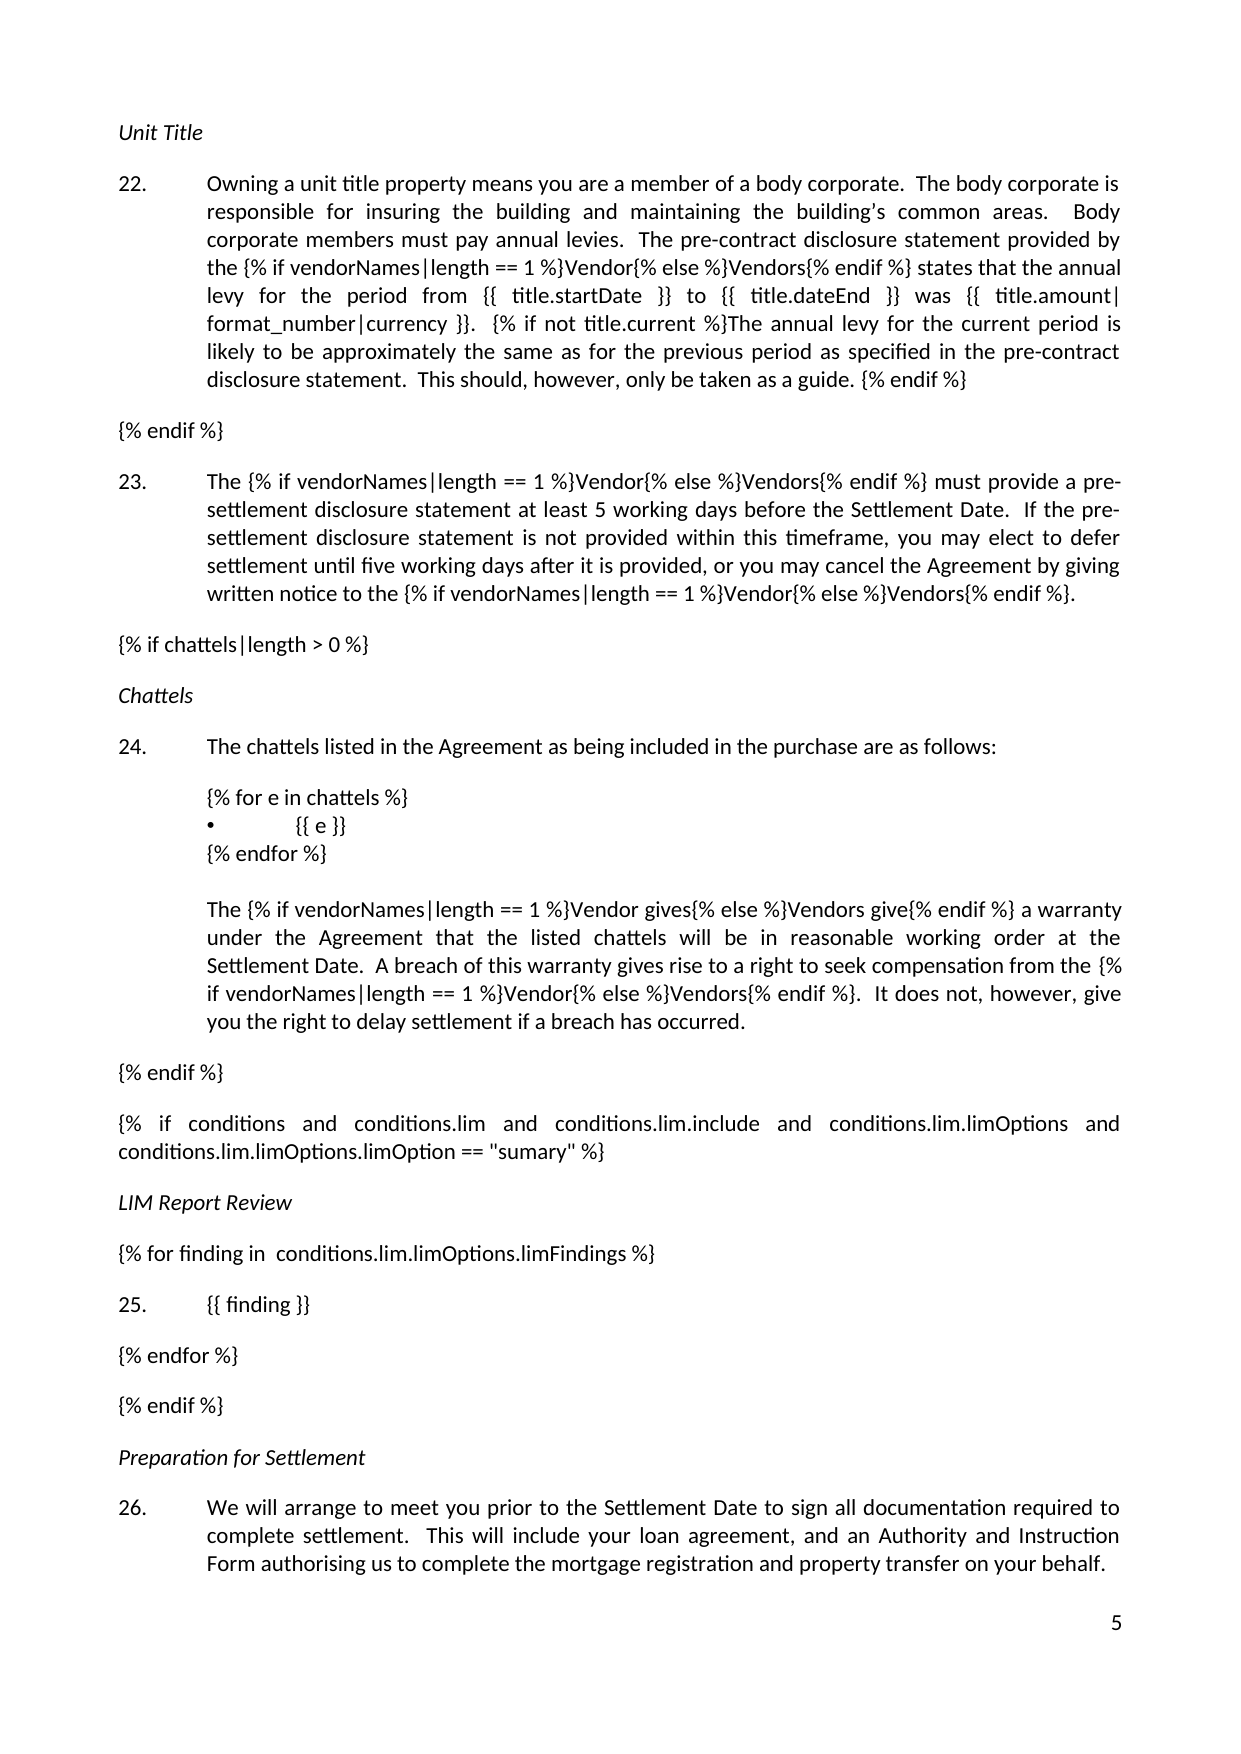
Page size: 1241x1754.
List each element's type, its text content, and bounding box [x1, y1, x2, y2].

list {% for e in chattels %} [207, 783, 1122, 811]
text {% if chattels|length > 0 %} [118, 630, 1122, 658]
list We will arrange to meet you prior to the Settlement Date to sign all documentation required to complete settlement. This will include your loan agreement, and an Authority and Instruction Form authorising us to complete the mortgage registration and property transfer on your behalf. [118, 1493, 1122, 1578]
list {{ finding }} [118, 1290, 1122, 1318]
subtitle Unit Title [118, 118, 1122, 146]
text {% endfor %} [118, 1341, 1122, 1369]
list The {% if vendorNames|length == 1 %}Vendor gives{% else %}Vendors give{% endif %} a warranty under the Agreement that the listed chattels will be in reasonable working order at the Settlement Date. A breach of this warranty gives rise to a right to seek compensation from the {% if vendorNames|length == 1 %}Vendor{% else %}Vendors{% endif %}. It does not, however, give you the right to delay settlement if a breach has occurred. [118, 895, 1122, 1035]
text {% for finding in conditions.lim.limOptions.limFindings %} [118, 1239, 1122, 1267]
list Owning a unit title property means you are a member of a body corporate. The body corporate is responsible for insuring the building and maintaining the building’s common areas. Body corporate members must pay annual levies. The pre-contract disclosure statement provided by the {% if vendorNames|length == 1 %}Vendor{% else %}Vendors{% endif %} states that the annual levy for the period from {{ title.startDate }} to {{ title.dateEnd }} was {{ title.amount|format_number|currency }}. {% if not title.current %}The annual levy for the current period is likely to be approximately the same as for the previous period as specified in the pre-contract disclosure statement. This should, however, only be taken as a guide. {% endif %} [118, 169, 1122, 393]
subtitle Preparation for Settlement [118, 1443, 1122, 1471]
list The chattels listed in the Agreement as being included in the purchase are as follows: [118, 732, 1122, 760]
list {% endfor %} [207, 839, 1122, 867]
text {% endif %} [118, 1392, 1122, 1420]
text {% endif %} [118, 416, 1122, 444]
subtitle LIM Report Review [118, 1188, 1122, 1216]
list The {% if vendorNames|length == 1 %}Vendor{% else %}Vendors{% endif %} must provide a pre-settlement disclosure statement at least 5 working days before the Settlement Date. If the pre-settlement disclosure statement is not provided within this timeframe, you may elect to defer settlement until five working days after it is provided, or you may cancel the Agreement by giving written notice to the {% if vendorNames|length == 1 %}Vendor{% else %}Vendors{% endif %}. [118, 467, 1122, 607]
list {{ e }} [207, 811, 1122, 839]
text {% endif %} [118, 1058, 1122, 1086]
subtitle Chattels [118, 681, 1122, 709]
text {% if conditions and conditions.lim and conditions.lim.include and conditions.lim.limOptions and conditions.lim.limOptions.limOption == "sumary" %} [118, 1109, 1122, 1165]
